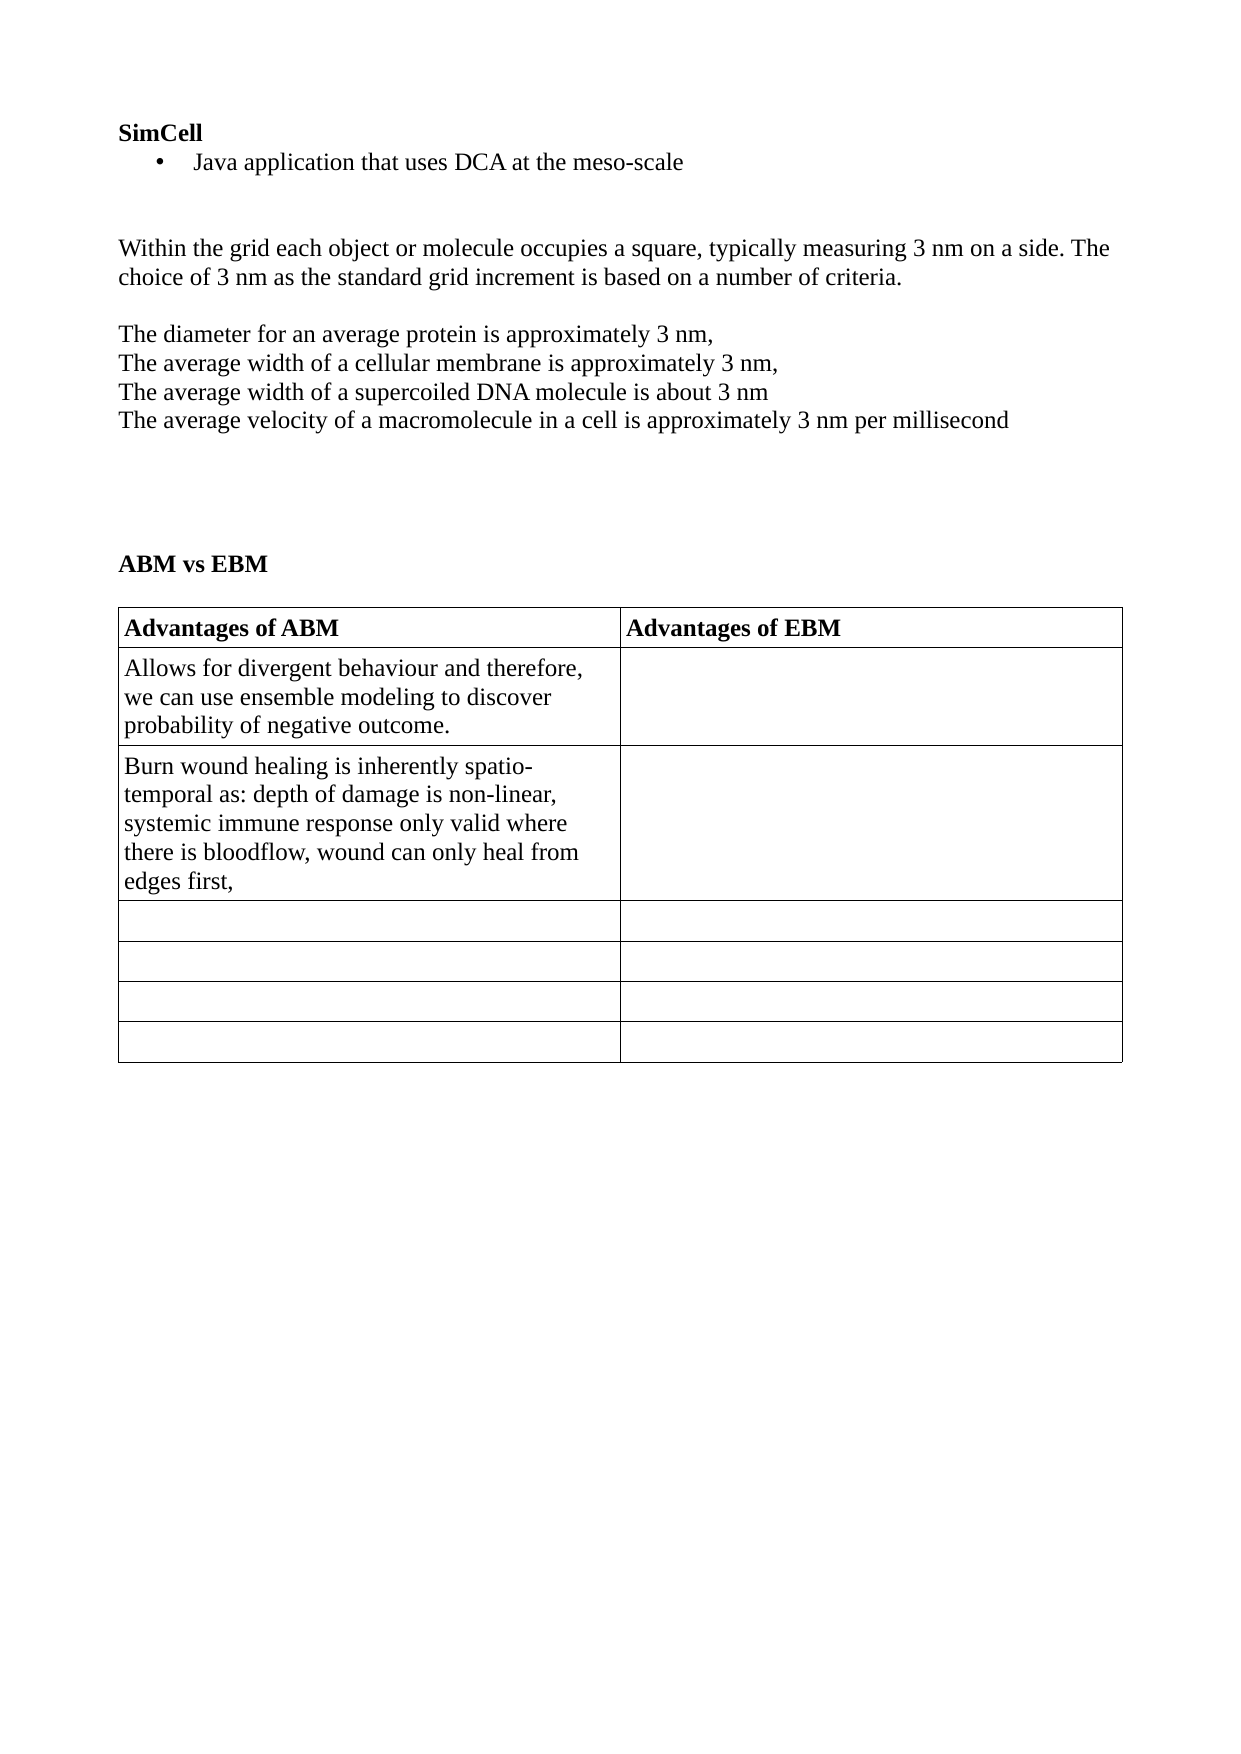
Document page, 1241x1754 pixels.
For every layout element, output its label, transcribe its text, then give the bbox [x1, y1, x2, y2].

text The diameter for an average protein is approximately 3 nm, [118, 319, 1122, 348]
list Java application that uses DCA at the meso-scale [156, 147, 1122, 176]
table_header Advantages of EBM [621, 608, 1122, 647]
table_cell [621, 901, 1122, 941]
table_cell Burn wound healing is inherently spatio-temporal as: depth of damage is non-linear, systemic immune response only valid where there is bloodflow, wound can only heal from edges first, [119, 746, 620, 900]
text The average width of a cellular membrane is approximately 3 nm, [118, 348, 1122, 377]
table_cell [621, 942, 1122, 981]
table_cell [119, 982, 620, 1021]
text The average velocity of a macromolecule in a cell is approximately 3 nm per millisecond [118, 406, 1122, 434]
table_cell [621, 746, 1122, 900]
text ABM vs EBM [118, 549, 1122, 578]
table_cell [621, 1022, 1122, 1062]
table_cell Allows for divergent behaviour and therefore, we can use ensemble modeling to discover probability of negative outcome. [119, 648, 620, 745]
table_cell [119, 901, 620, 941]
table_cell [621, 982, 1122, 1021]
table_header Advantages of ABM [119, 608, 620, 647]
text SimCell [118, 118, 1122, 147]
table_cell [119, 942, 620, 981]
table_cell [621, 648, 1122, 745]
text Within the grid each object or molecule occupies a square, typically measuring 3 nm on a side. The choice of 3 nm as the standard grid increment is based on a number of criteria. [118, 233, 1122, 291]
text The average width of a supercoiled DNA molecule is about 3 nm [118, 377, 1122, 406]
table_cell [119, 1022, 620, 1062]
